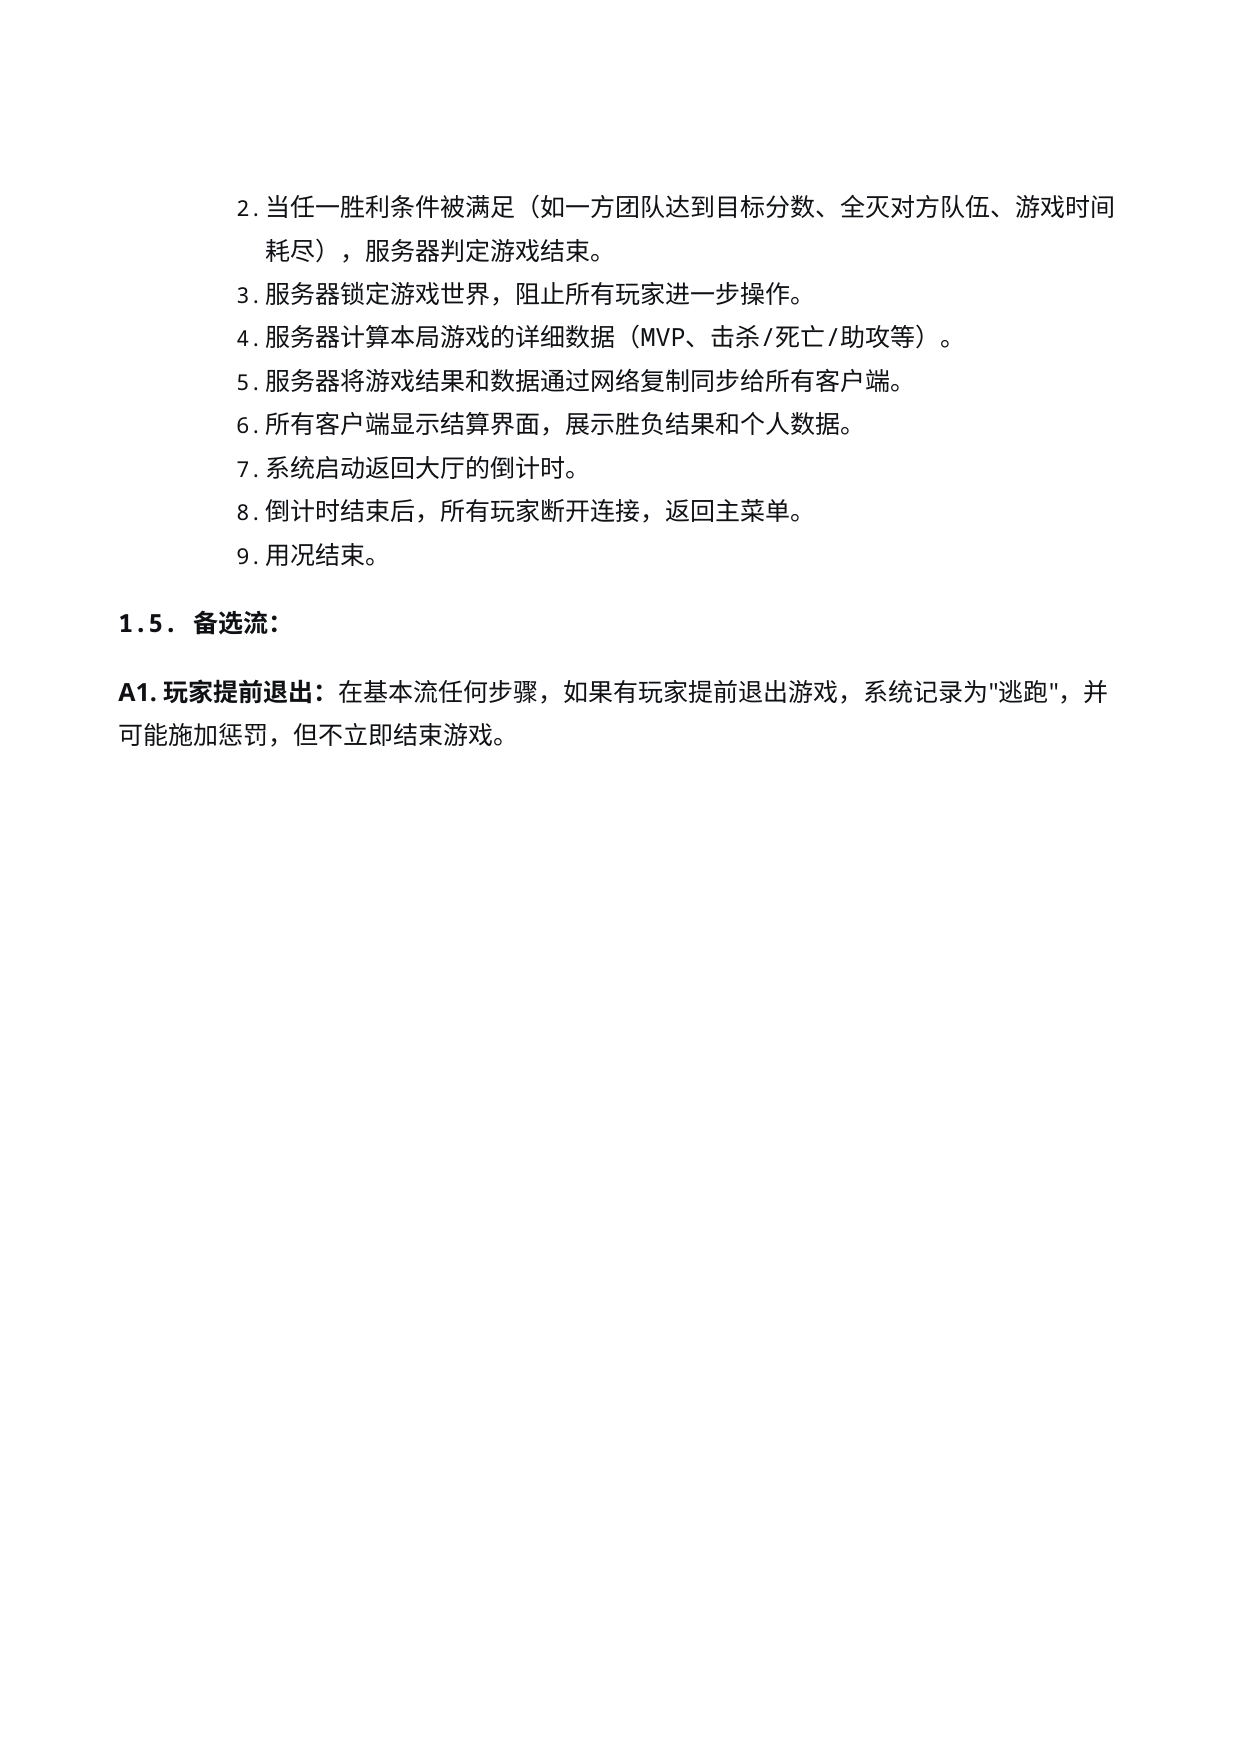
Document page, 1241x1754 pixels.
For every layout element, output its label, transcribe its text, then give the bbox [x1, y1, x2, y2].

list 当任一胜利条件被满足（如一方团队达到目标分数、全灭对方队伍、游戏时间耗尽），服务器判定游戏结束。 [236, 188, 1122, 267]
list 倒计时结束后，所有玩家断开连接，返回主菜单。 [236, 492, 1122, 528]
text 1.5. 备选流： [118, 603, 1122, 640]
list 服务器锁定游戏世界，阻止所有玩家进一步操作。 [236, 274, 1122, 311]
list 所有客户端显示结算界面，展示胜负结果和个人数据。 [236, 405, 1122, 441]
list 服务器将游戏结果和数据通过网络复制同步给所有客户端。 [236, 361, 1122, 398]
list 系统启动返回大厅的倒计时。 [236, 448, 1122, 484]
list A1. 玩家提前退出：在基本流任何步骤，如果有玩家提前退出游戏，系统记录为"逃跑"，并可能施加惩罚，但不立即结束游戏。 [118, 672, 1122, 752]
list 用况结束。 [236, 535, 1122, 571]
list 服务器计算本局游戏的详细数据（MVP、击杀/死亡/助攻等）。 [236, 318, 1122, 354]
